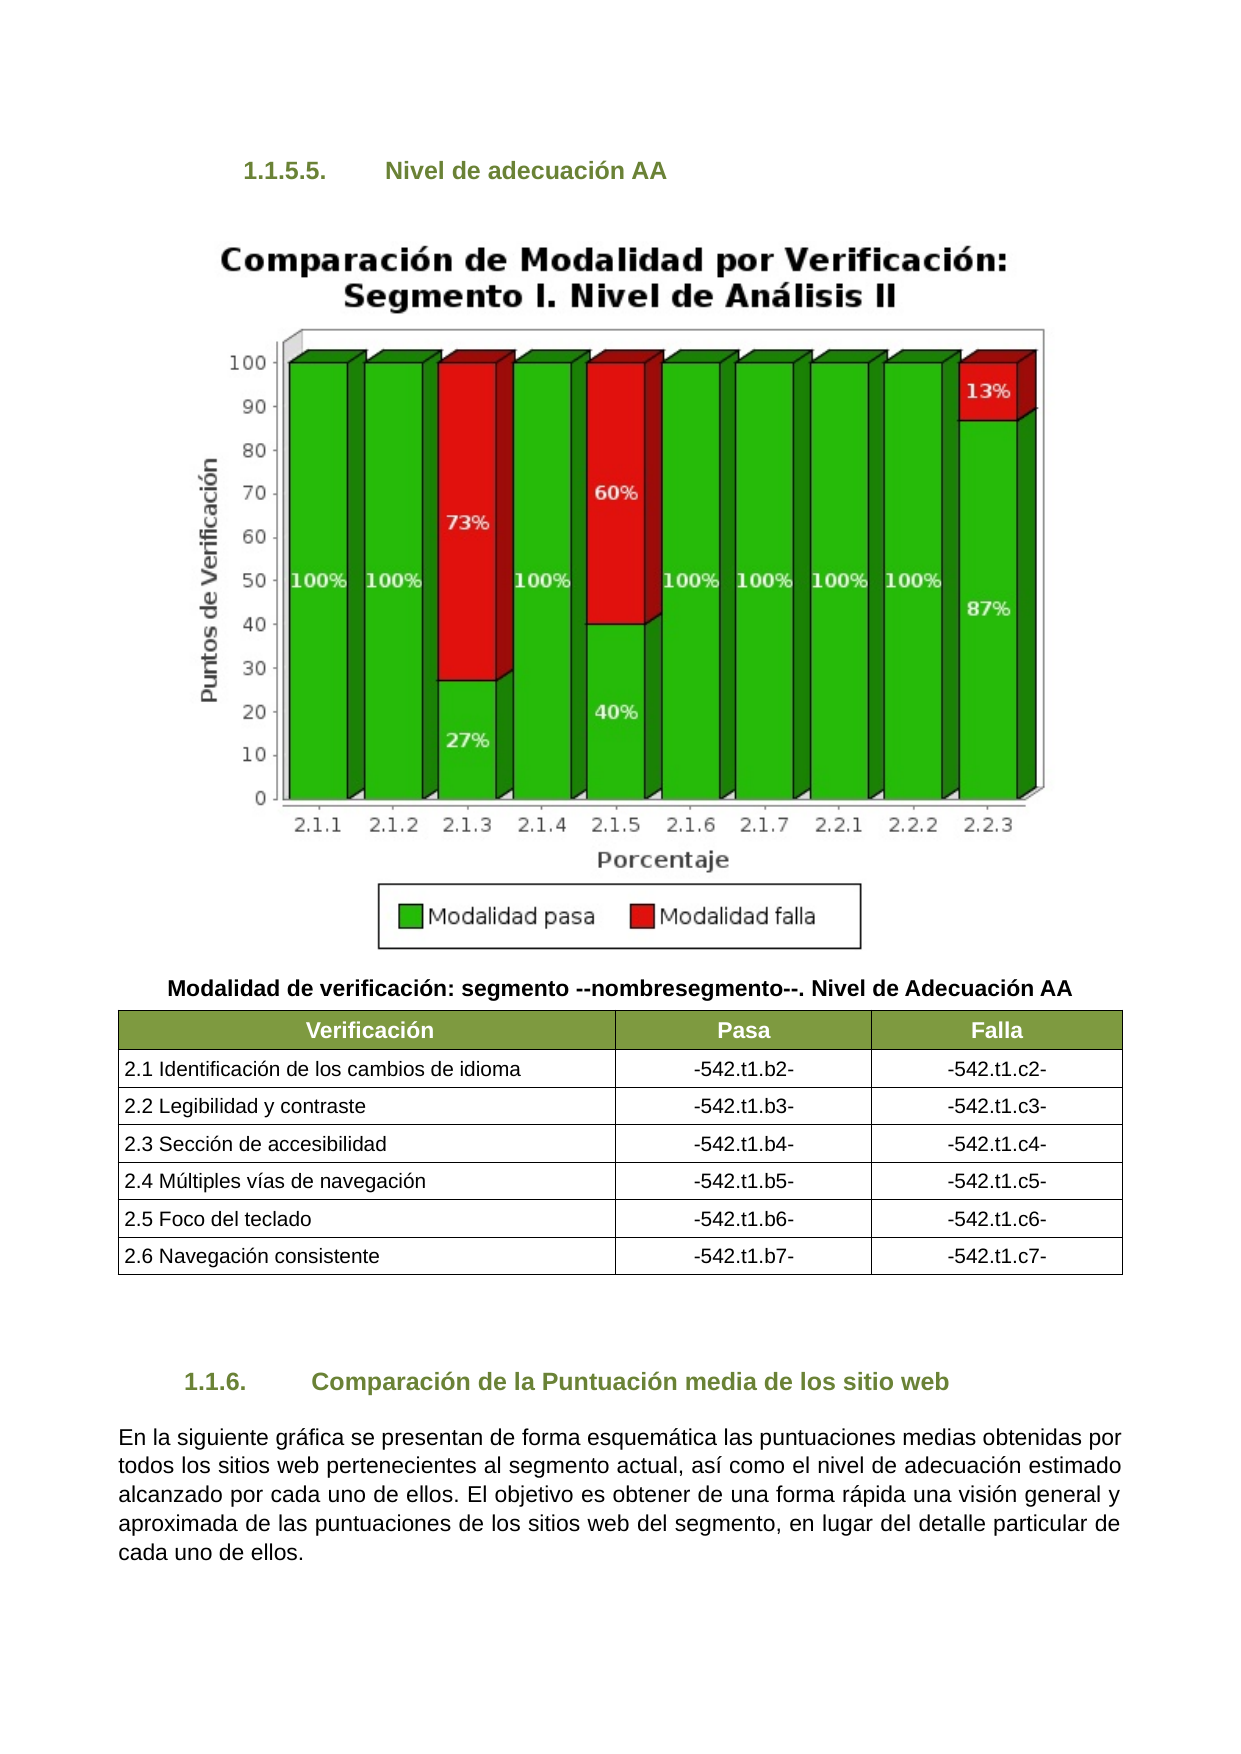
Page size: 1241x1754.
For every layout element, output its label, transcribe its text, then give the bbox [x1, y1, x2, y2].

table_cell -542.t1.c3- [872, 1088, 1122, 1124]
table_header Falla [872, 1011, 1122, 1049]
subtitle Nivel de adecuación AA [236, 156, 1122, 184]
table_cell -542.t1.b3- [616, 1088, 871, 1124]
table_header Verificación [119, 1011, 615, 1049]
text Modalidad de verificación: segmento --nombresegmento--. Nivel de Adecuación AA [118, 975, 1122, 1002]
table_cell 2.5 Foco del teclado [119, 1200, 615, 1237]
table_cell 2.3 Sección de accesibilidad [119, 1125, 615, 1162]
table_cell -542.t1.c2- [872, 1050, 1122, 1087]
table_cell -542.t1.b6- [616, 1200, 871, 1237]
table_cell 2.2 Legibilidad y contraste [119, 1088, 615, 1124]
table_header Pasa [616, 1011, 871, 1049]
table_cell -542.t1.c4- [872, 1125, 1122, 1162]
table_cell -542.t1.c6- [872, 1200, 1122, 1237]
table_cell -542.t1.c7- [872, 1238, 1122, 1274]
table_cell -542.t1.c5- [872, 1163, 1122, 1199]
table_cell 2.1 Identificación de los cambios de idioma [119, 1050, 615, 1087]
table_cell 2.6 Navegación consistente [119, 1238, 615, 1274]
table_cell -542.t1.b2- [616, 1050, 871, 1087]
subtitle Comparación de la Puntuación media de los sitio web [177, 1367, 1122, 1396]
table_cell -542.t1.b4- [616, 1125, 871, 1162]
table_cell -542.t1.b5- [616, 1163, 871, 1199]
text En la siguiente gráfica se presentan de forma esquemática las puntuaciones medias obtenidas por todos los sitios web pertenecientes al segmento actual, así como el nivel de adecuación estimado alcanzado por cada uno de ellos. El objetivo es obtener de una forma rápida una visión general y aproximada de las puntuaciones de los sitios web del segmento, en lugar del detalle particular de cada uno de ellos. [118, 1423, 1122, 1566]
table_cell 2.4 Múltiples vías de navegación [119, 1163, 615, 1199]
table_cell -542.t1.b7- [616, 1238, 871, 1274]
picture [178, 241, 1062, 951]
